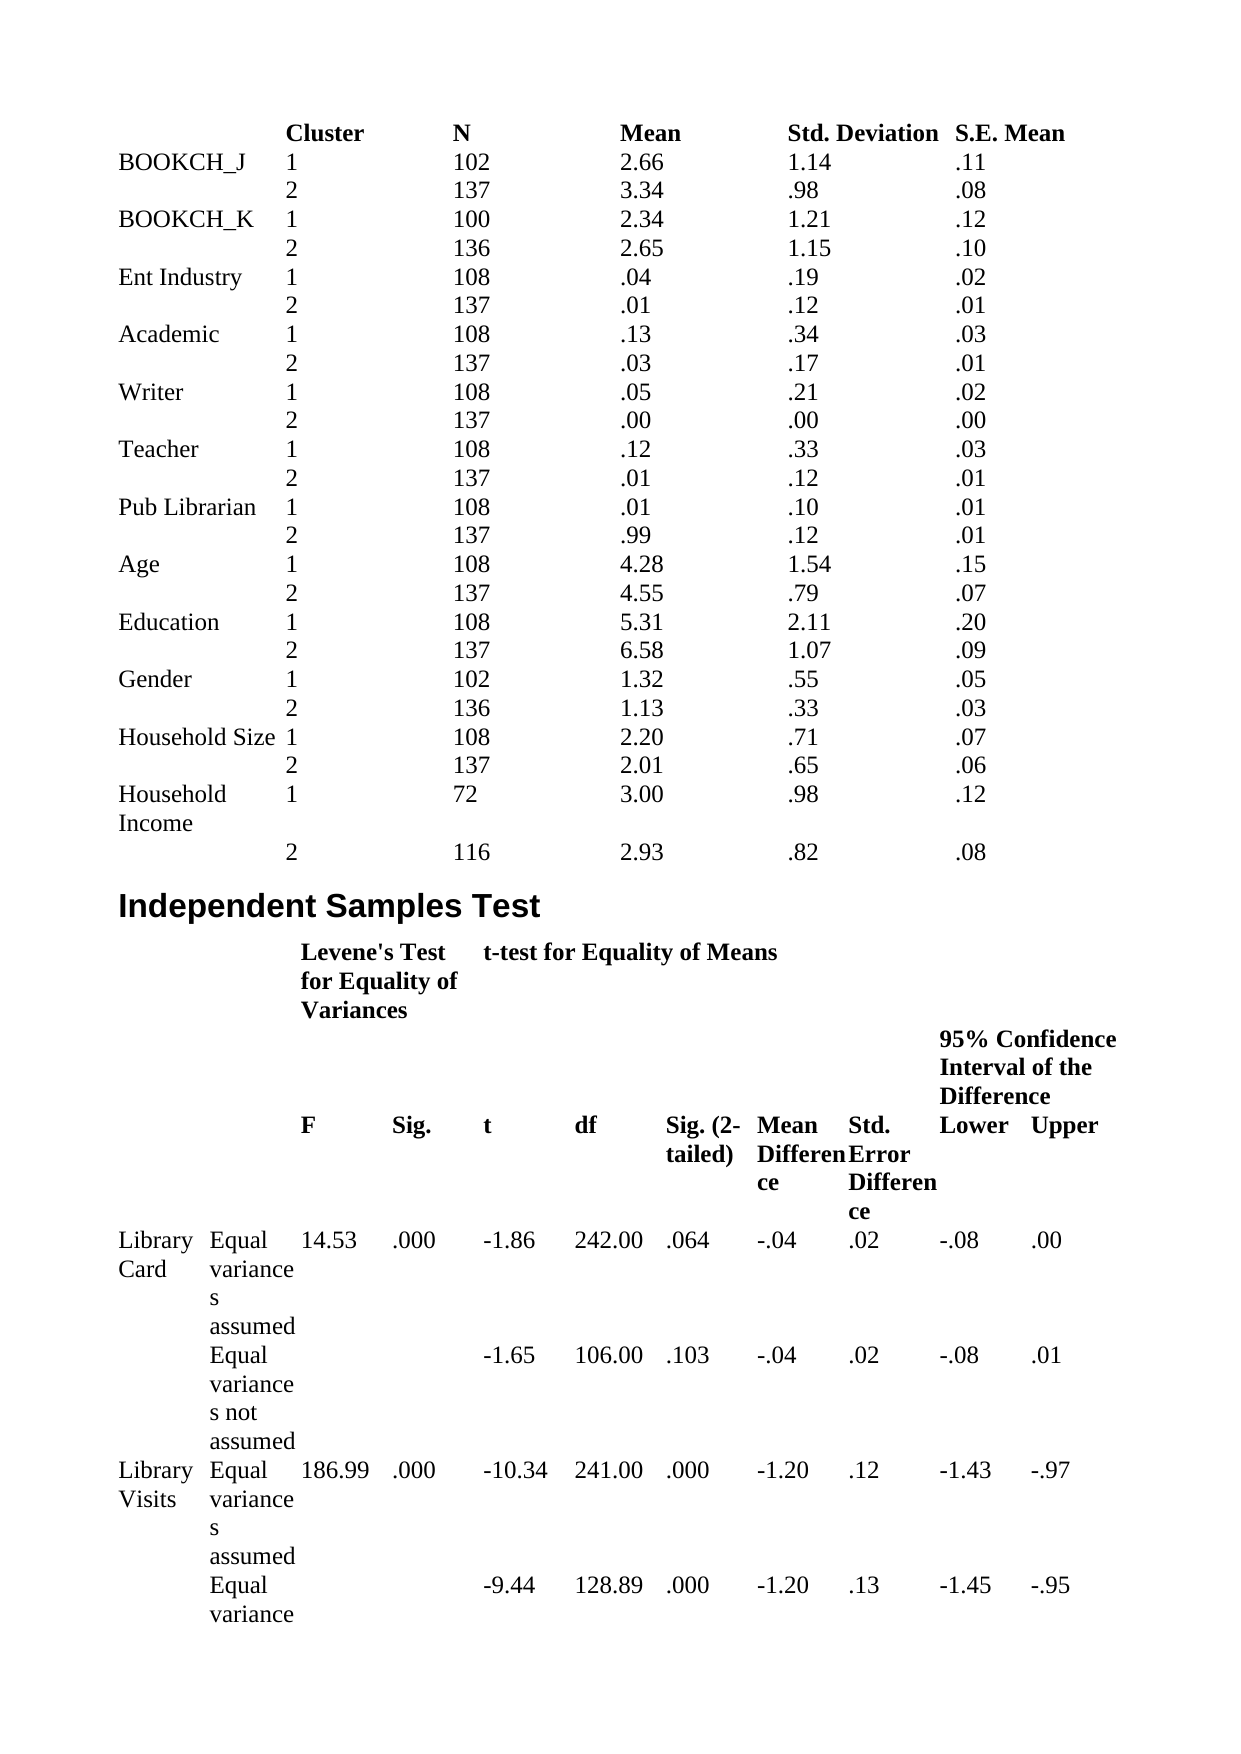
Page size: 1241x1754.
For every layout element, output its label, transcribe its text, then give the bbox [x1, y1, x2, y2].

table_cell .33 [788, 406, 955, 434]
table_header t-test for Equality of Means [483, 866, 1122, 952]
table_cell [209, 952, 301, 1038]
table_cell Teacher [118, 406, 285, 434]
table_cell .03 [955, 664, 1122, 693]
table_cell [209, 1038, 301, 1153]
table_cell .08 [955, 147, 1122, 176]
table_cell 2.01 [620, 722, 787, 751]
table_cell 137 [453, 147, 620, 176]
table_cell [118, 147, 285, 176]
table_cell .064 [666, 1153, 757, 1268]
table_cell 108 [453, 291, 620, 319]
table_cell Equal variances not assumed [209, 1498, 301, 1613]
table_cell 1.15 [788, 204, 955, 233]
table_cell .06 [955, 722, 1122, 751]
table_cell [757, 952, 848, 1038]
table_cell [118, 607, 285, 636]
table_header [118, 866, 209, 952]
table_cell -1.86 [483, 1153, 574, 1268]
table_cell -10.34 [483, 1383, 574, 1498]
table_cell [574, 952, 666, 1038]
table_cell .71 [788, 693, 955, 722]
table_header [209, 866, 301, 952]
table_cell .000 [666, 1498, 757, 1613]
table_cell .01 [955, 463, 1122, 492]
table_cell [392, 952, 483, 1038]
table_cell [301, 952, 392, 1038]
table_header Mean [620, 118, 787, 147]
table_cell -.08 [939, 1268, 1031, 1383]
table_cell .01 [955, 262, 1122, 291]
table_cell .00 [1031, 1153, 1122, 1268]
table_cell [848, 952, 939, 1038]
table_cell .03 [955, 291, 1122, 319]
table_cell .000 [392, 1383, 483, 1498]
table_cell [118, 1498, 209, 1613]
table_cell Gender [118, 636, 285, 664]
table_cell .07 [955, 549, 1122, 578]
table_cell [118, 549, 285, 578]
table_cell -9.44 [483, 1498, 574, 1613]
table_cell 241.00 [574, 1383, 666, 1498]
table_header N [453, 118, 620, 147]
table_cell .12 [620, 406, 787, 434]
table_cell 2 [285, 549, 453, 578]
table_cell Equal variances assumed [209, 1153, 301, 1268]
table_header Std. Deviation [788, 118, 955, 147]
table_cell .12 [788, 492, 955, 521]
table_cell 2 [285, 204, 453, 233]
table_cell Household Size [118, 693, 285, 722]
table_cell 186.99 [301, 1383, 392, 1498]
table_cell .01 [620, 262, 787, 291]
table_cell 242.00 [574, 1153, 666, 1268]
table_cell .000 [392, 1153, 483, 1268]
table_cell [118, 204, 285, 233]
table_cell 3.00 [620, 751, 787, 808]
table_cell .00 [620, 377, 787, 406]
table_cell -.97 [1031, 1383, 1122, 1498]
table_cell .00 [788, 377, 955, 406]
table_cell .02 [848, 1268, 939, 1383]
table_cell 108 [453, 233, 620, 262]
table_cell 1 [285, 291, 453, 319]
table_cell .01 [955, 319, 1122, 348]
table_cell 137 [453, 377, 620, 406]
table_cell 116 [453, 808, 620, 837]
table_cell .55 [788, 636, 955, 664]
table_cell 137 [453, 722, 620, 751]
table_cell .82 [788, 808, 955, 837]
table_cell .34 [788, 291, 955, 319]
subtitle Independent Samples Test [118, 837, 1122, 866]
table_cell 1.54 [788, 521, 955, 549]
table_cell [118, 434, 285, 463]
table_cell 2 [285, 147, 453, 176]
table_cell Ent Industry [118, 233, 285, 262]
table_cell 108 [453, 348, 620, 377]
table_cell 4.28 [620, 521, 787, 549]
table_cell -.04 [757, 1153, 848, 1268]
table_cell .01 [955, 434, 1122, 463]
table_cell 1.21 [788, 176, 955, 204]
table_cell [118, 808, 285, 837]
table_cell [301, 1498, 392, 1613]
table_cell Library Card [118, 1153, 209, 1268]
table_cell -1.65 [483, 1268, 574, 1383]
table_cell Upper [1031, 1038, 1122, 1153]
table_cell 102 [453, 636, 620, 664]
table_cell [118, 1268, 209, 1383]
table_cell Std. Error Difference [848, 1038, 939, 1153]
table_cell Equal variances not assumed [209, 1268, 301, 1383]
table_cell .01 [1031, 1268, 1122, 1383]
table_cell 5.31 [620, 578, 787, 607]
table_cell [118, 952, 209, 1038]
table_cell Academic [118, 291, 285, 319]
table_cell 2.34 [620, 176, 787, 204]
table_cell t [483, 1038, 574, 1153]
table_header Cluster [285, 118, 453, 147]
table_cell Sig. [392, 1038, 483, 1153]
table_cell 108 [453, 463, 620, 492]
table_cell Equal variances assumed [209, 1383, 301, 1498]
table_cell 2.65 [620, 204, 787, 233]
table_cell Sig. (2-tailed) [666, 1038, 757, 1153]
table_cell 2.93 [620, 808, 787, 837]
table_cell Library Visits [118, 1383, 209, 1498]
table_cell 2 [285, 492, 453, 521]
table_cell .05 [955, 636, 1122, 664]
table_cell 1 [285, 176, 453, 204]
table_cell .12 [788, 262, 955, 291]
table_cell [118, 664, 285, 693]
table_cell BOOKCH_K [118, 176, 285, 204]
table_cell -.95 [1031, 1498, 1122, 1613]
table_cell .103 [666, 1268, 757, 1383]
table_cell .07 [955, 693, 1122, 722]
table_cell 1 [285, 406, 453, 434]
table_cell 2 [285, 262, 453, 291]
table_cell [939, 952, 1122, 1038]
table_cell 2 [285, 434, 453, 463]
table_header [118, 118, 285, 147]
table_cell .02 [955, 233, 1122, 262]
table_cell [666, 952, 757, 1038]
table_cell .13 [848, 1498, 939, 1613]
table_cell 3.34 [620, 147, 787, 176]
table_cell .12 [955, 751, 1122, 808]
table_cell 2 [285, 607, 453, 636]
table_cell .65 [788, 722, 955, 751]
table_cell [118, 492, 285, 521]
table_cell 4.55 [620, 549, 787, 578]
table_cell [118, 1038, 209, 1153]
table_cell .17 [788, 319, 955, 348]
table_header Levene's Test for Equality of Variances [301, 866, 483, 952]
table_cell 1 [285, 751, 453, 808]
table_cell 137 [453, 434, 620, 463]
table_cell 1 [285, 636, 453, 664]
table_cell [118, 722, 285, 751]
table_cell .98 [788, 147, 955, 176]
table_cell 137 [453, 492, 620, 521]
table_cell .12 [848, 1383, 939, 1498]
table_header S.E. Mean [955, 118, 1122, 147]
table_cell 72 [453, 751, 620, 808]
table_cell 2 [285, 377, 453, 406]
table_cell [118, 319, 285, 348]
table_cell .10 [788, 463, 955, 492]
table_cell .01 [955, 492, 1122, 521]
table_cell 108 [453, 406, 620, 434]
table_cell 2 [285, 319, 453, 348]
table_cell .02 [955, 348, 1122, 377]
table_cell 2 [285, 722, 453, 751]
table_cell 128.89 [574, 1498, 666, 1613]
table_cell 136 [453, 204, 620, 233]
table_cell 137 [453, 549, 620, 578]
table_cell 2.11 [788, 578, 955, 607]
table_cell .79 [788, 549, 955, 578]
table_cell 1 [285, 578, 453, 607]
table_cell 2 [285, 664, 453, 693]
table_cell -1.20 [757, 1383, 848, 1498]
table_cell -1.43 [939, 1383, 1031, 1498]
table_cell 137 [453, 319, 620, 348]
table_cell 1 [285, 463, 453, 492]
table_cell .12 [788, 434, 955, 463]
table_cell 1.13 [620, 664, 787, 693]
table_cell [118, 262, 285, 291]
table_cell 100 [453, 176, 620, 204]
table_cell 1.32 [620, 636, 787, 664]
table_cell .000 [666, 1383, 757, 1498]
table_cell -1.20 [757, 1498, 848, 1613]
table_cell 1 [285, 521, 453, 549]
table_cell Education [118, 578, 285, 607]
table_cell .01 [620, 463, 787, 492]
table_cell .00 [955, 377, 1122, 406]
table_cell .33 [788, 664, 955, 693]
table_cell 108 [453, 578, 620, 607]
table_cell F [301, 1038, 392, 1153]
table_cell .08 [955, 808, 1122, 837]
table_cell Mean Difference [757, 1038, 848, 1153]
table_cell -1.45 [939, 1498, 1031, 1613]
table_cell [301, 1268, 392, 1383]
table_cell [392, 1268, 483, 1383]
table_cell Age [118, 521, 285, 549]
table_cell Writer [118, 348, 285, 377]
table_cell 106.00 [574, 1268, 666, 1383]
table_cell .15 [955, 521, 1122, 549]
table_cell .20 [955, 578, 1122, 607]
table_cell 1 [285, 348, 453, 377]
table_cell -.04 [757, 1268, 848, 1383]
table_cell -.08 [939, 1153, 1031, 1268]
table_cell .02 [848, 1153, 939, 1268]
table_cell .03 [955, 406, 1122, 434]
table_cell 136 [453, 664, 620, 693]
table_cell 1 [285, 233, 453, 262]
table_cell .09 [955, 607, 1122, 636]
table_cell Lower [939, 1038, 1031, 1153]
table_cell 108 [453, 693, 620, 722]
table_cell .04 [620, 233, 787, 262]
table_cell 14.53 [301, 1153, 392, 1268]
table_cell .98 [788, 751, 955, 808]
table_cell 2 [285, 808, 453, 837]
table_cell [483, 952, 574, 1038]
table_cell 137 [453, 607, 620, 636]
table_cell .21 [788, 348, 955, 377]
table_cell 108 [453, 521, 620, 549]
table_cell Household Income [118, 751, 285, 808]
table_cell Pub Librarian [118, 463, 285, 492]
table_cell .03 [620, 319, 787, 348]
table_cell 1 [285, 693, 453, 722]
table_cell df [574, 1038, 666, 1153]
table_cell [392, 1498, 483, 1613]
table_cell .12 [955, 176, 1122, 204]
table_cell .13 [620, 291, 787, 319]
table_cell 2.20 [620, 693, 787, 722]
table_cell 6.58 [620, 607, 787, 636]
table_cell 1.07 [788, 607, 955, 636]
table_cell .05 [620, 348, 787, 377]
table_cell 137 [453, 262, 620, 291]
table_cell .10 [955, 204, 1122, 233]
table_cell [118, 377, 285, 406]
table_cell .19 [788, 233, 955, 262]
table_cell .01 [620, 434, 787, 463]
table_cell .99 [620, 492, 787, 521]
